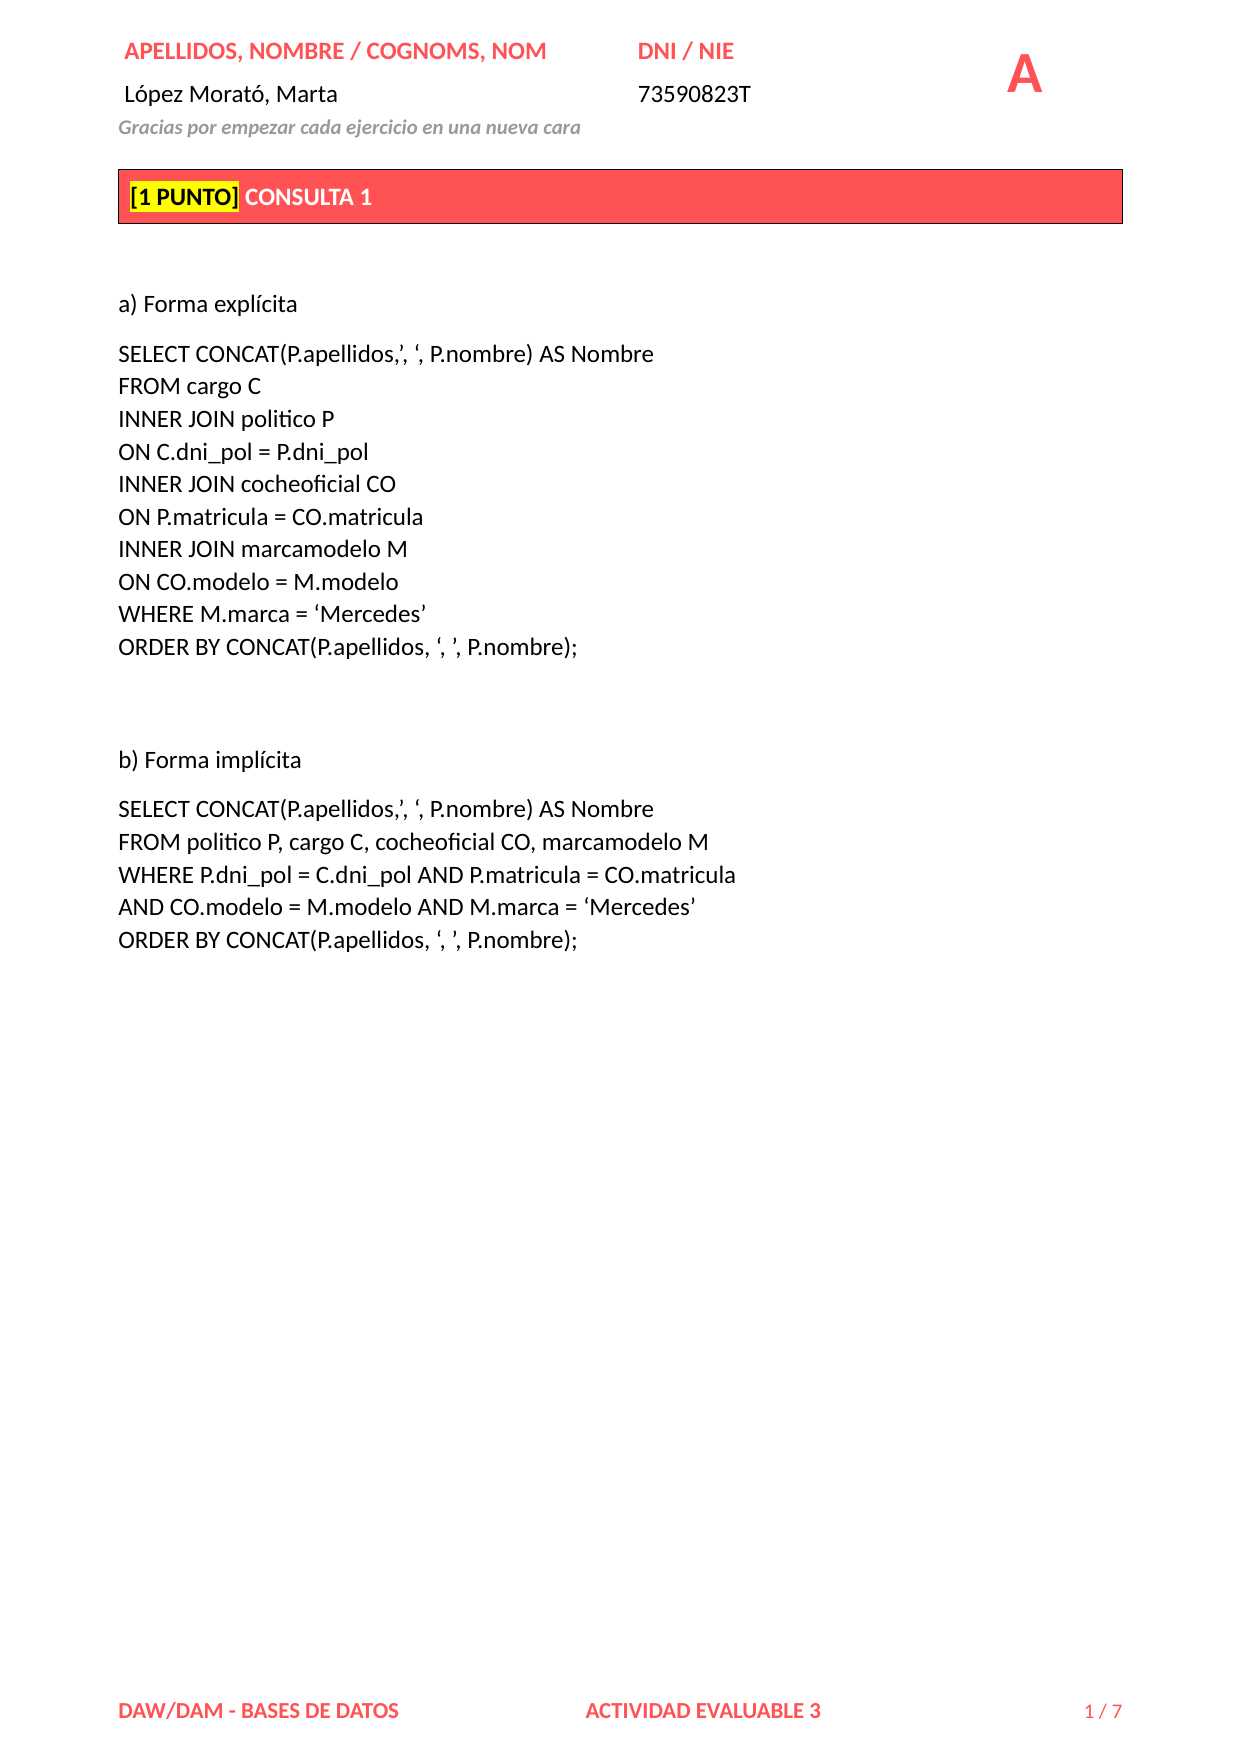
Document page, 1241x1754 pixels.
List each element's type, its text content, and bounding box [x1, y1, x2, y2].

text FROM cargo C [118, 370, 1122, 401]
text ON C.dni_pol = P.dni_pol [118, 436, 1122, 466]
text AND CO.modelo = M.modelo AND M.marca = ‘Mercedes’ [118, 891, 1122, 922]
text [1 punto] CONSULTA 1 [119, 170, 1122, 223]
text ON CO.modelo = M.modelo [118, 566, 1122, 597]
text WHERE P.dni_pol = C.dni_pol AND P.matricula = CO.matricula [118, 859, 1122, 889]
text a) Forma explícita [118, 288, 1122, 319]
text ORDER BY CONCAT(P.apellidos, ‘, ’, P.nombre); [118, 924, 1122, 954]
text ORDER BY CONCAT(P.apellidos, ‘, ’, P.nombre); [118, 631, 1122, 662]
text ON P.matricula = CO.matricula [118, 501, 1122, 531]
text FROM politico P, cargo C, cocheoficial CO, marcamodelo M [118, 826, 1122, 857]
text SELECT CONCAT(P.apellidos,’, ‘, P.nombre) AS Nombre [118, 338, 1122, 368]
text SELECT CONCAT(P.apellidos,’, ‘, P.nombre) AS Nombre [118, 793, 1122, 824]
text INNER JOIN marcamodelo M [118, 533, 1122, 564]
text INNER JOIN politico P [118, 403, 1122, 433]
text INNER JOIN cocheoficial CO [118, 468, 1122, 499]
text b) Forma implícita [118, 744, 1122, 774]
text WHERE M.marca = ‘Mercedes’ [118, 599, 1122, 629]
